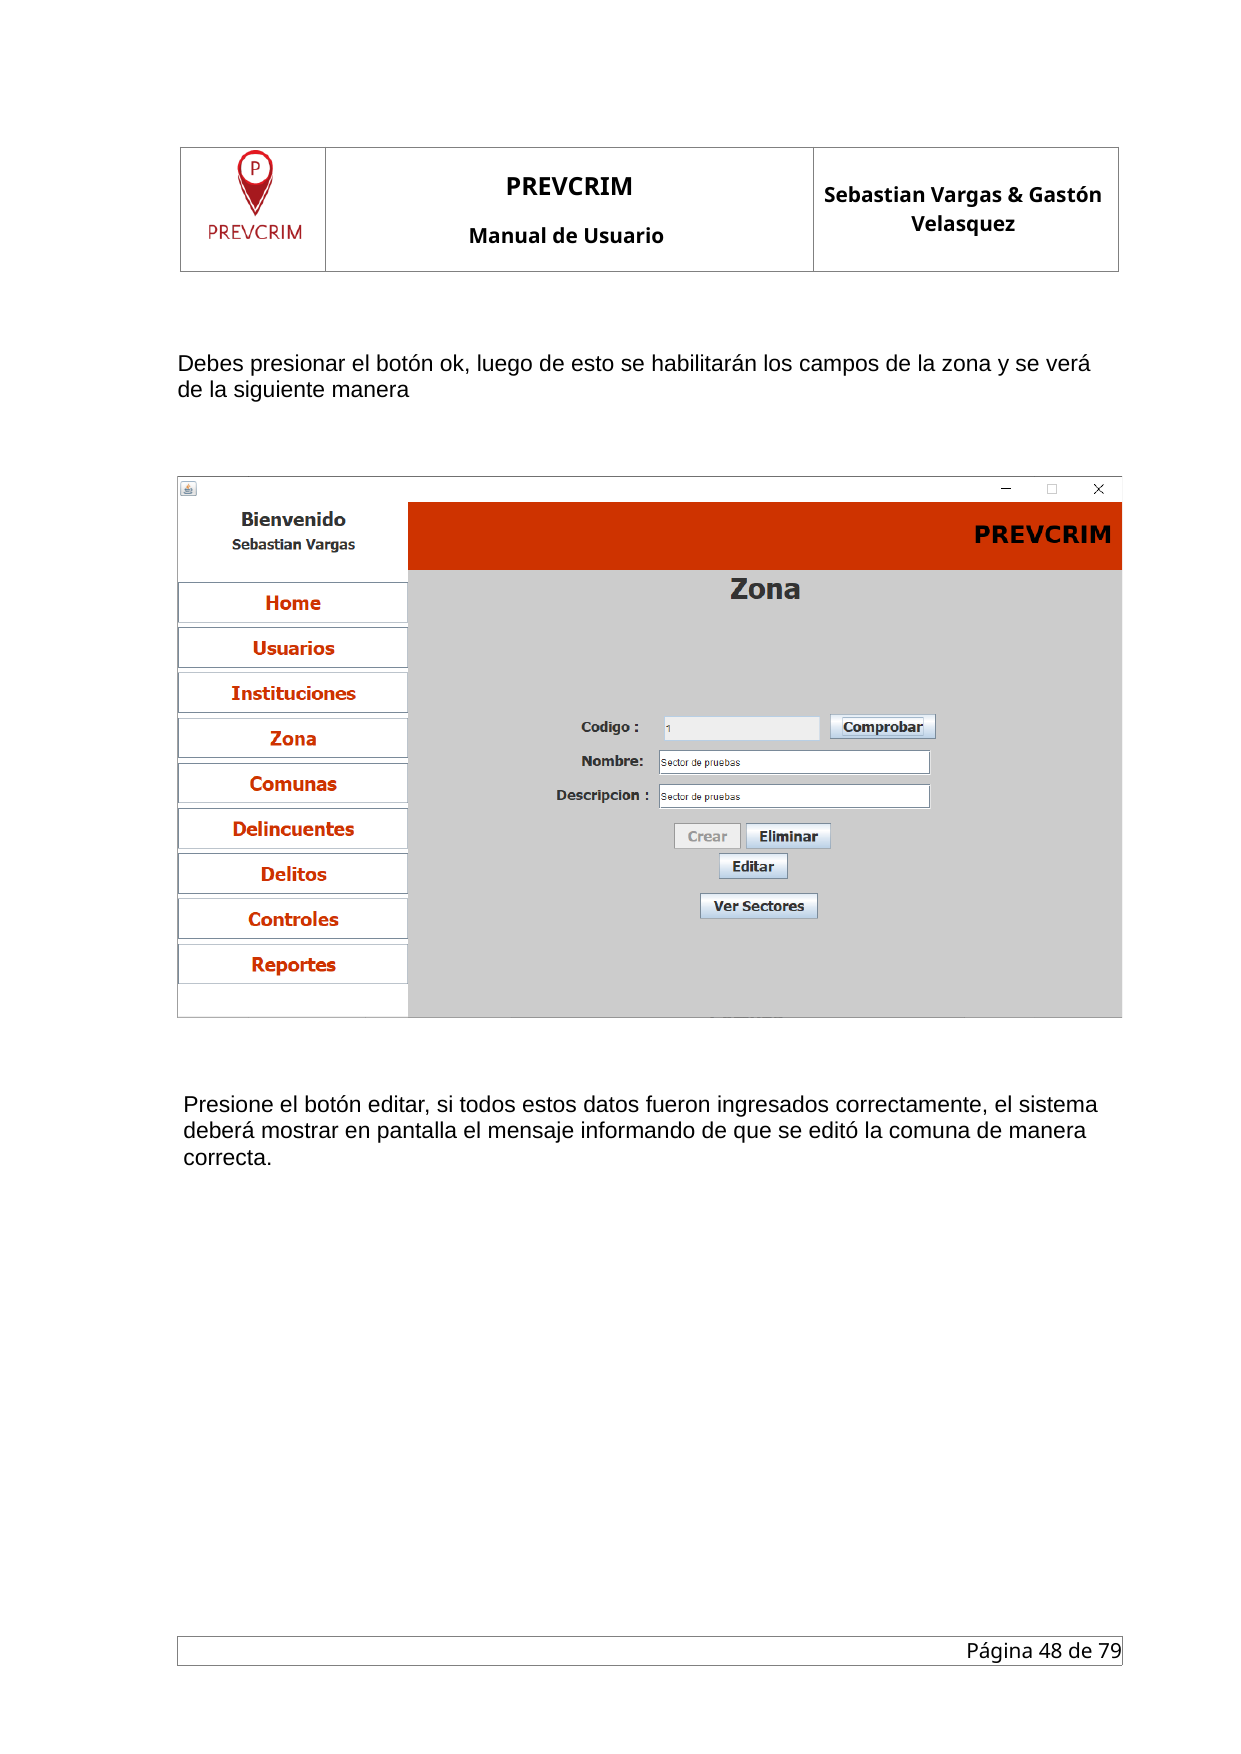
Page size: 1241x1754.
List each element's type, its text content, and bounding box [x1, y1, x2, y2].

text Presione el botón editar, si todos estos datos fueron ingresados correctamente, el sistema deberá mostrar en pantalla el mensaje informando de que se editó la comuna de manera correcta. [183, 1091, 1122, 1170]
text Debes presionar el botón ok, luego de esto se habilitarán los campos de la zona y se verá de la siguiente manera [177, 350, 1122, 403]
